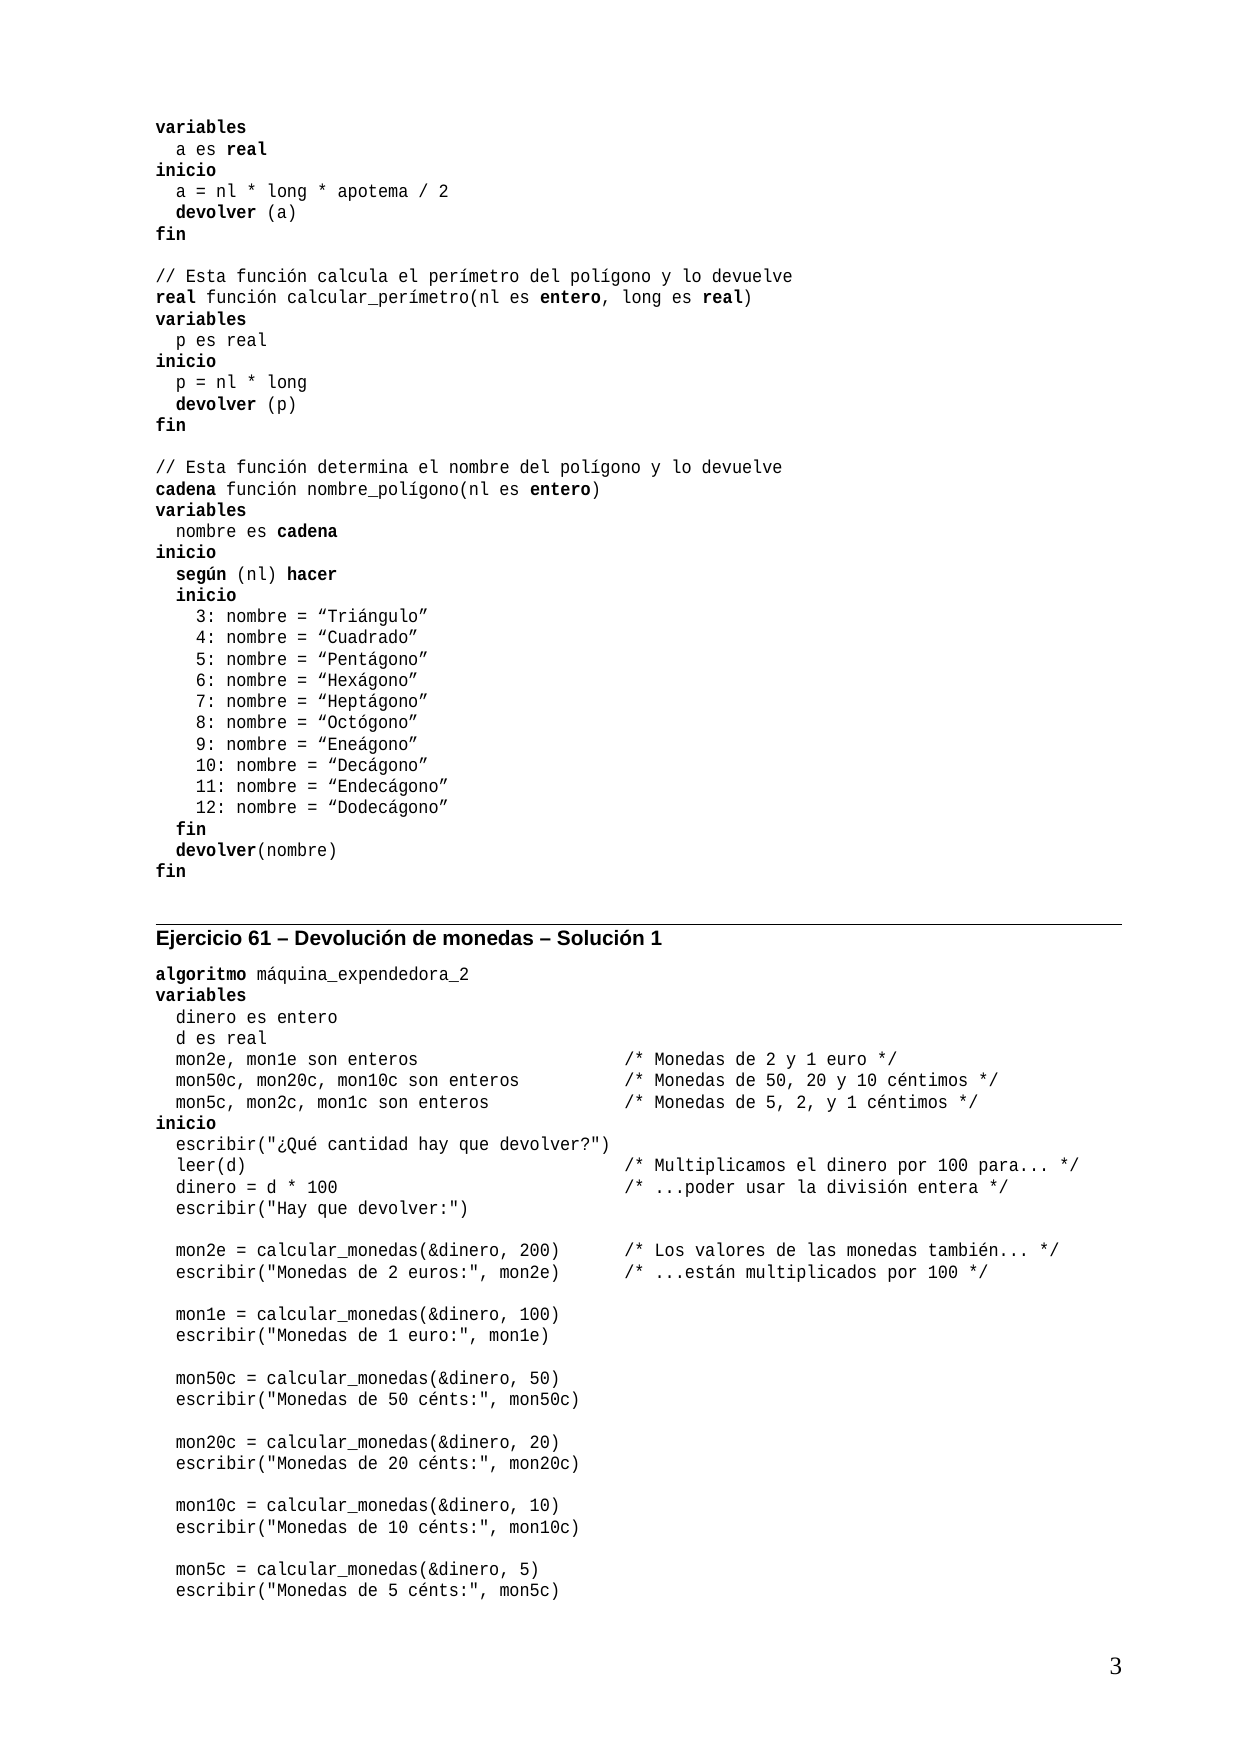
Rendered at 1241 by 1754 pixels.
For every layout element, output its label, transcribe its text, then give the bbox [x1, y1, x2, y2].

text fin [155, 862, 1122, 883]
text // Esta función determina el nombre del polígono y lo devuelve [155, 458, 1122, 479]
text nombre es cadena [155, 522, 1122, 543]
text variables [155, 118, 1122, 139]
text devolver (p) [155, 394, 1122, 416]
text inicio [155, 586, 1122, 607]
text mon5c, mon2c, mon1c son enteros /* Monedas de 5, 2, y 1 céntimos */ [155, 1092, 1122, 1114]
text variables [155, 501, 1122, 522]
text mon50c = calcular_monedas(&dinero, 50) [155, 1369, 1122, 1390]
text // Esta función calcula el perímetro del polígono y lo devuelve [155, 267, 1122, 288]
text 9: nombre = “Eneágono” [155, 734, 1122, 756]
text 3: nombre = “Triángulo” [155, 607, 1122, 628]
text a = nl * long * apotema / 2 [155, 182, 1122, 203]
text p = nl * long [155, 373, 1122, 394]
text Ejercicio 61 – Devolución de monedas – Solución 1 [156, 925, 1122, 950]
text 11: nombre = “Endecágono” [155, 777, 1122, 798]
text según (nl) hacer [155, 564, 1122, 586]
text mon50c, mon20c, mon10c son enteros /* Monedas de 50, 20 y 10 céntimos */ [155, 1071, 1122, 1092]
text 6: nombre = “Hexágono” [155, 671, 1122, 692]
text inicio [155, 543, 1122, 564]
text escribir("Monedas de 1 euro:", mon1e) [155, 1326, 1122, 1347]
text mon2e, mon1e son enteros /* Monedas de 2 y 1 euro */ [155, 1050, 1122, 1071]
text p es real [155, 331, 1122, 352]
text real función calcular_perímetro(nl es entero, long es real) [155, 288, 1122, 309]
text inicio [155, 161, 1122, 182]
text 5: nombre = “Pentágono” [155, 649, 1122, 671]
text devolver (a) [155, 203, 1122, 224]
text devolver(nombre) [155, 841, 1122, 862]
text mon10c = calcular_monedas(&dinero, 10) [155, 1496, 1122, 1517]
text leer(d) /* Multiplicamos el dinero por 100 para... */ [155, 1156, 1122, 1177]
text escribir("Monedas de 50 cénts:", mon50c) [155, 1390, 1122, 1411]
text variables [155, 309, 1122, 331]
text 12: nombre = “Dodecágono” [155, 798, 1122, 819]
text fin [155, 819, 1122, 841]
text dinero = d * 100 /* ...poder usar la división entera */ [155, 1177, 1122, 1199]
text variables [155, 986, 1122, 1007]
text 8: nombre = “Octógono” [155, 713, 1122, 734]
text escribir("Monedas de 20 cénts:", mon20c) [155, 1454, 1122, 1475]
text algoritmo máquina_expendedora_2 [155, 965, 1122, 986]
text mon2e = calcular_monedas(&dinero, 200) /* Los valores de las monedas también... */ [155, 1241, 1122, 1262]
text a es real [155, 139, 1122, 161]
text fin [155, 416, 1122, 437]
text mon1e = calcular_monedas(&dinero, 100) [155, 1305, 1122, 1326]
text d es real [155, 1029, 1122, 1050]
text escribir("Monedas de 5 cénts:", mon5c) [155, 1581, 1122, 1602]
text mon20c = calcular_monedas(&dinero, 20) [155, 1432, 1122, 1454]
text escribir("Hay que devolver:") [155, 1199, 1122, 1220]
text dinero es entero [155, 1007, 1122, 1029]
text 10: nombre = “Decágono” [155, 756, 1122, 777]
text escribir("Monedas de 10 cénts:", mon10c) [155, 1517, 1122, 1539]
text escribir("¿Qué cantidad hay que devolver?") [155, 1135, 1122, 1156]
text 7: nombre = “Heptágono” [155, 692, 1122, 713]
text escribir("Monedas de 2 euros:", mon2e) /* ...están multiplicados por 100 */ [155, 1262, 1122, 1284]
text fin [155, 224, 1122, 246]
text cadena función nombre_polígono(nl es entero) [155, 479, 1122, 501]
text inicio [155, 352, 1122, 373]
text inicio [155, 1114, 1122, 1135]
text 4: nombre = “Cuadrado” [155, 628, 1122, 649]
text mon5c = calcular_monedas(&dinero, 5) [155, 1560, 1122, 1581]
